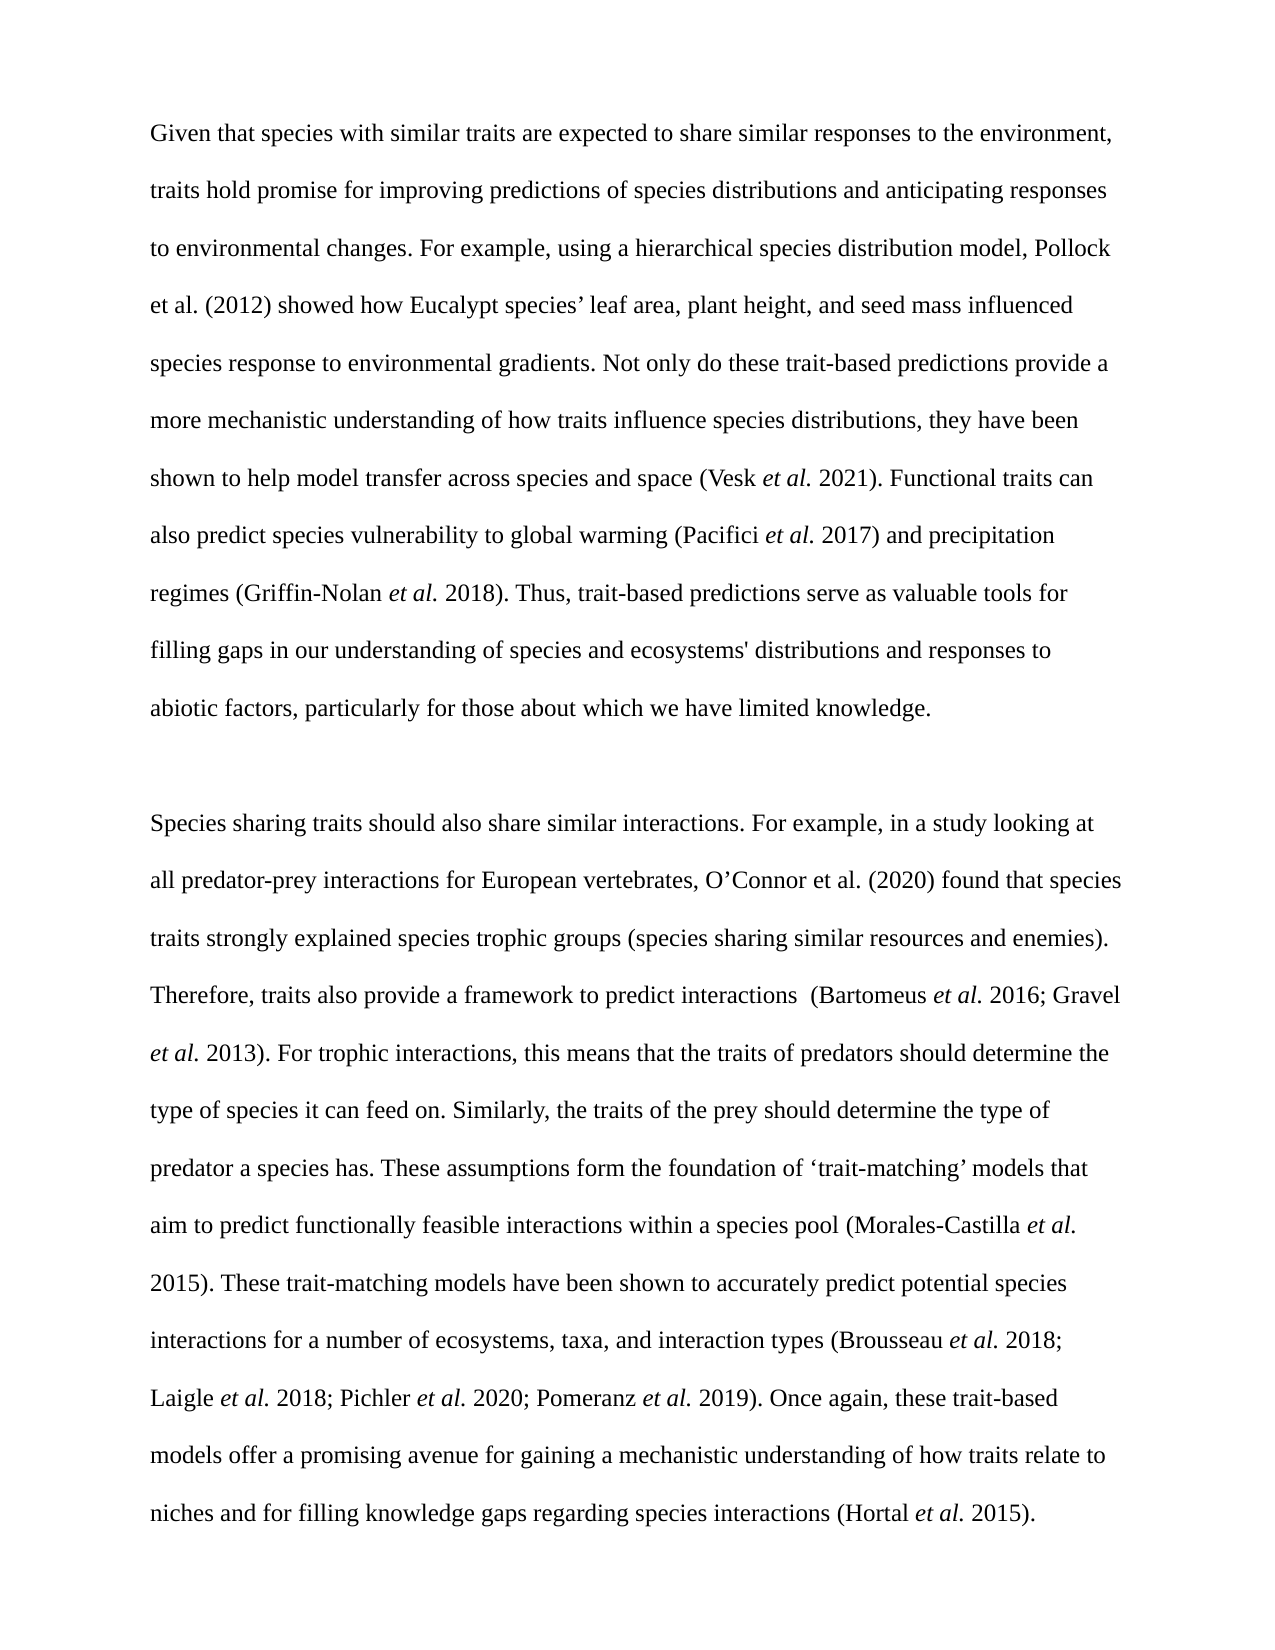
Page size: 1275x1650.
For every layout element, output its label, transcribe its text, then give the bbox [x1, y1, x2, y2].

text Given that species with similar traits are expected to share similar responses to the environment, traits hold promise for improving predictions of species distributions and anticipating responses to environmental changes. For example, using a hierarchical species distribution model, Pollock et al. (2012) showed how Eucalypt species’ leaf area, plant height, and seed mass influenced species response to environmental gradients. Not only do these trait-based predictions provide a more mechanistic understanding of how traits influence species distributions, they have been shown to help model transfer across species and space (Vesk et al. 2021). Functional traits can also predict species vulnerability to global warming (Pacifici et al. 2017) and precipitation regimes (Griffin-Nolan et al. 2018). Thus, trait-based predictions serve as valuable tools for filling gaps in our understanding of species and ecosystems' distributions and responses to abiotic factors, particularly for those about which we have limited knowledge. [150, 118, 1125, 722]
text Species sharing traits should also share similar interactions. For example, in a study looking at all predator-prey interactions for European vertebrates, O’Connor et al. (2020) found that species traits strongly explained species trophic groups (species sharing similar resources and enemies). Therefore, traits also provide a framework to predict interactions (Bartomeus et al. 2016; Gravel et al. 2013). For trophic interactions, this means that the traits of predators should determine the type of species it can feed on. Similarly, the traits of the prey should determine the type of predator a species has. These assumptions form the foundation of ‘trait-matching’ models that aim to predict functionally feasible interactions within a species pool (Morales-Castilla et al. 2015). These trait-matching models have been shown to accurately predict potential species interactions for a number of ecosystems, taxa, and interaction types (Brousseau et al. 2018; Laigle et al. 2018; Pichler et al. 2020; Pomeranz et al. 2019). Once again, these trait-based models offer a promising avenue for gaining a mechanistic understanding of how traits relate to niches and for filling knowledge gaps regarding species interactions (Hortal et al. 2015). [150, 808, 1125, 1527]
